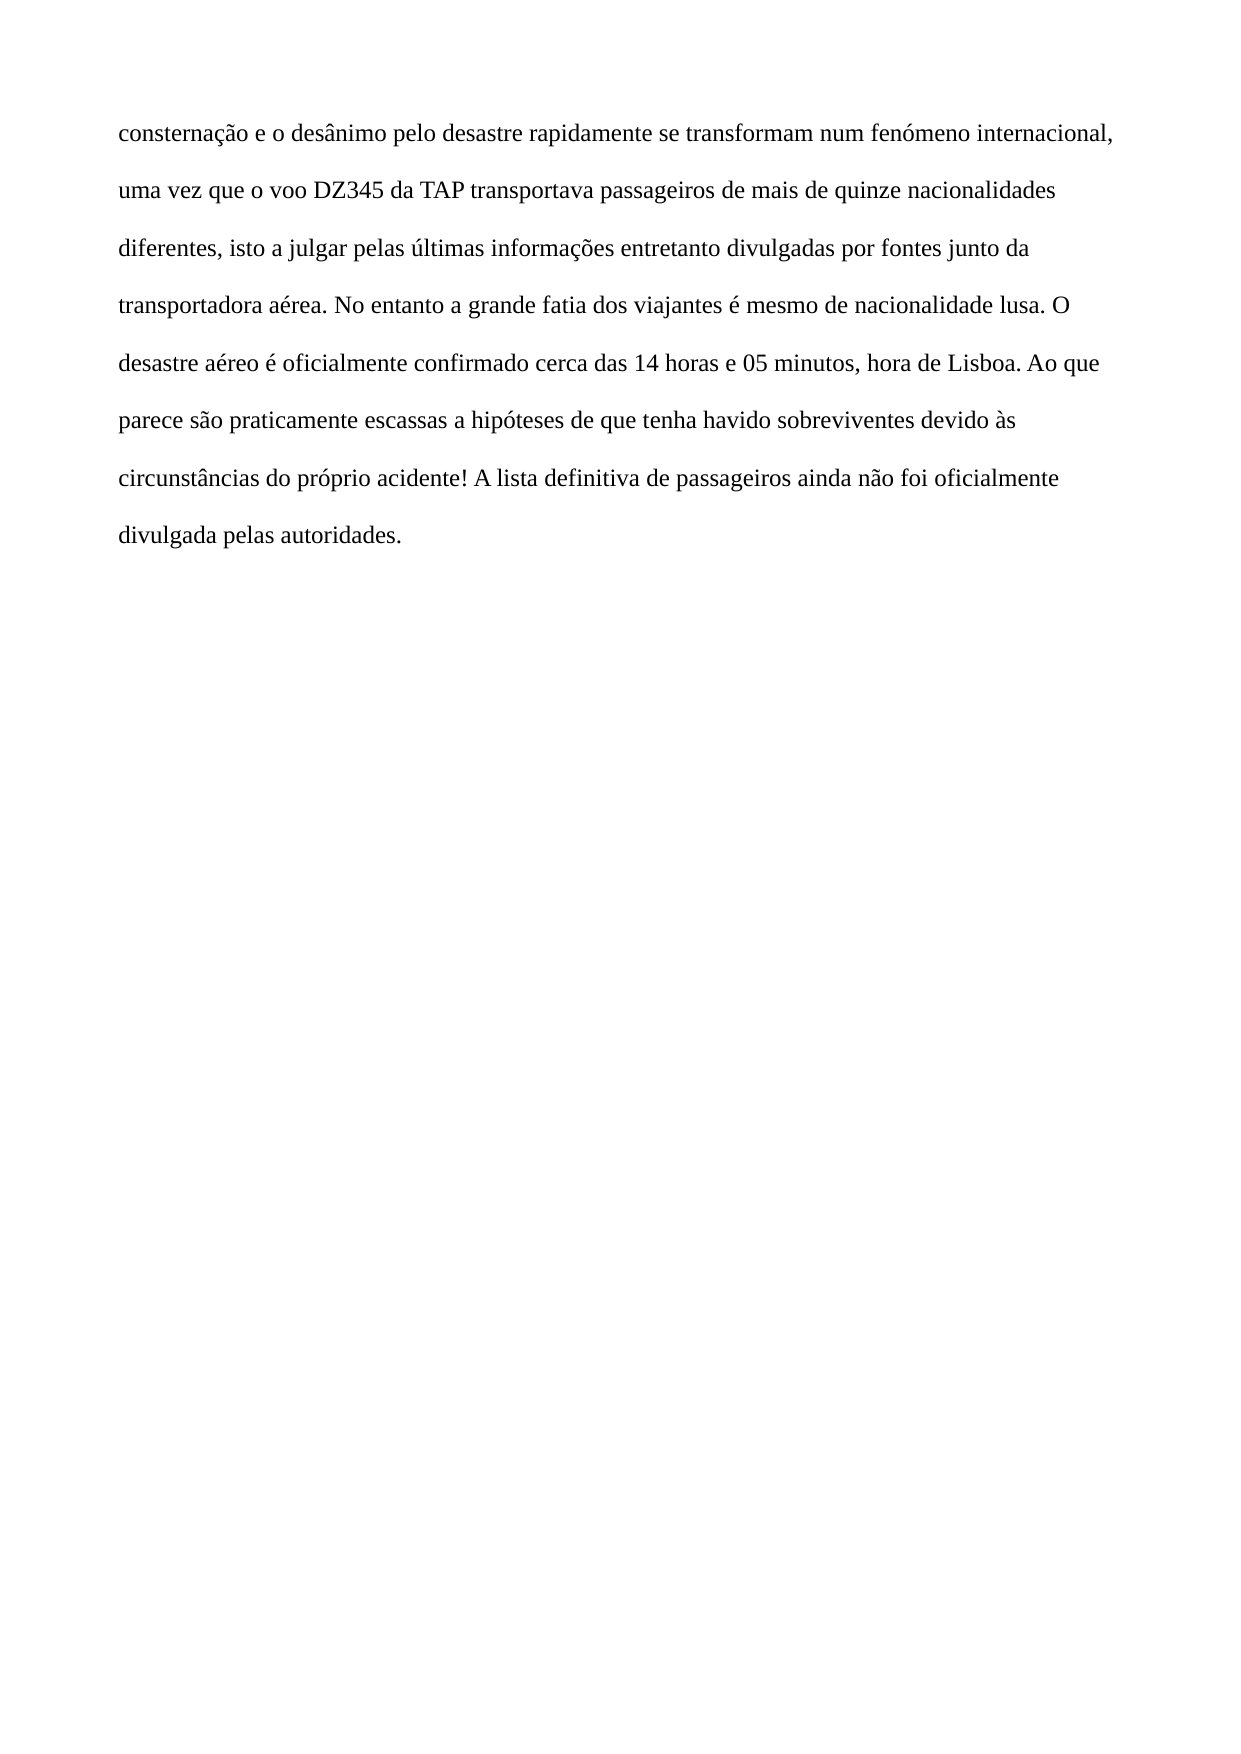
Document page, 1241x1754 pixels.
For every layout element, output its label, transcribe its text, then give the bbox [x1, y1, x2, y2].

text consternação e o desânimo pelo desastre rapidamente se transformam num fenómeno internacional, uma vez que o voo DZ345 da TAP transportava passageiros de mais de quinze nacionalidades diferentes, isto a julgar pelas últimas informações entretanto divulgadas por fontes junto da transportadora aérea. No entanto a grande fatia dos viajantes é mesmo de nacionalidade lusa. O desastre aéreo é oficialmente confirmado cerca das 14 horas e 05 minutos, hora de Lisboa. Ao que parece são praticamente escassas a hipóteses de que tenha havido sobreviventes devido às circunstâncias do próprio acidente! A lista definitiva de passageiros ainda não foi oficialmente divulgada pelas autoridades. [118, 118, 1122, 549]
